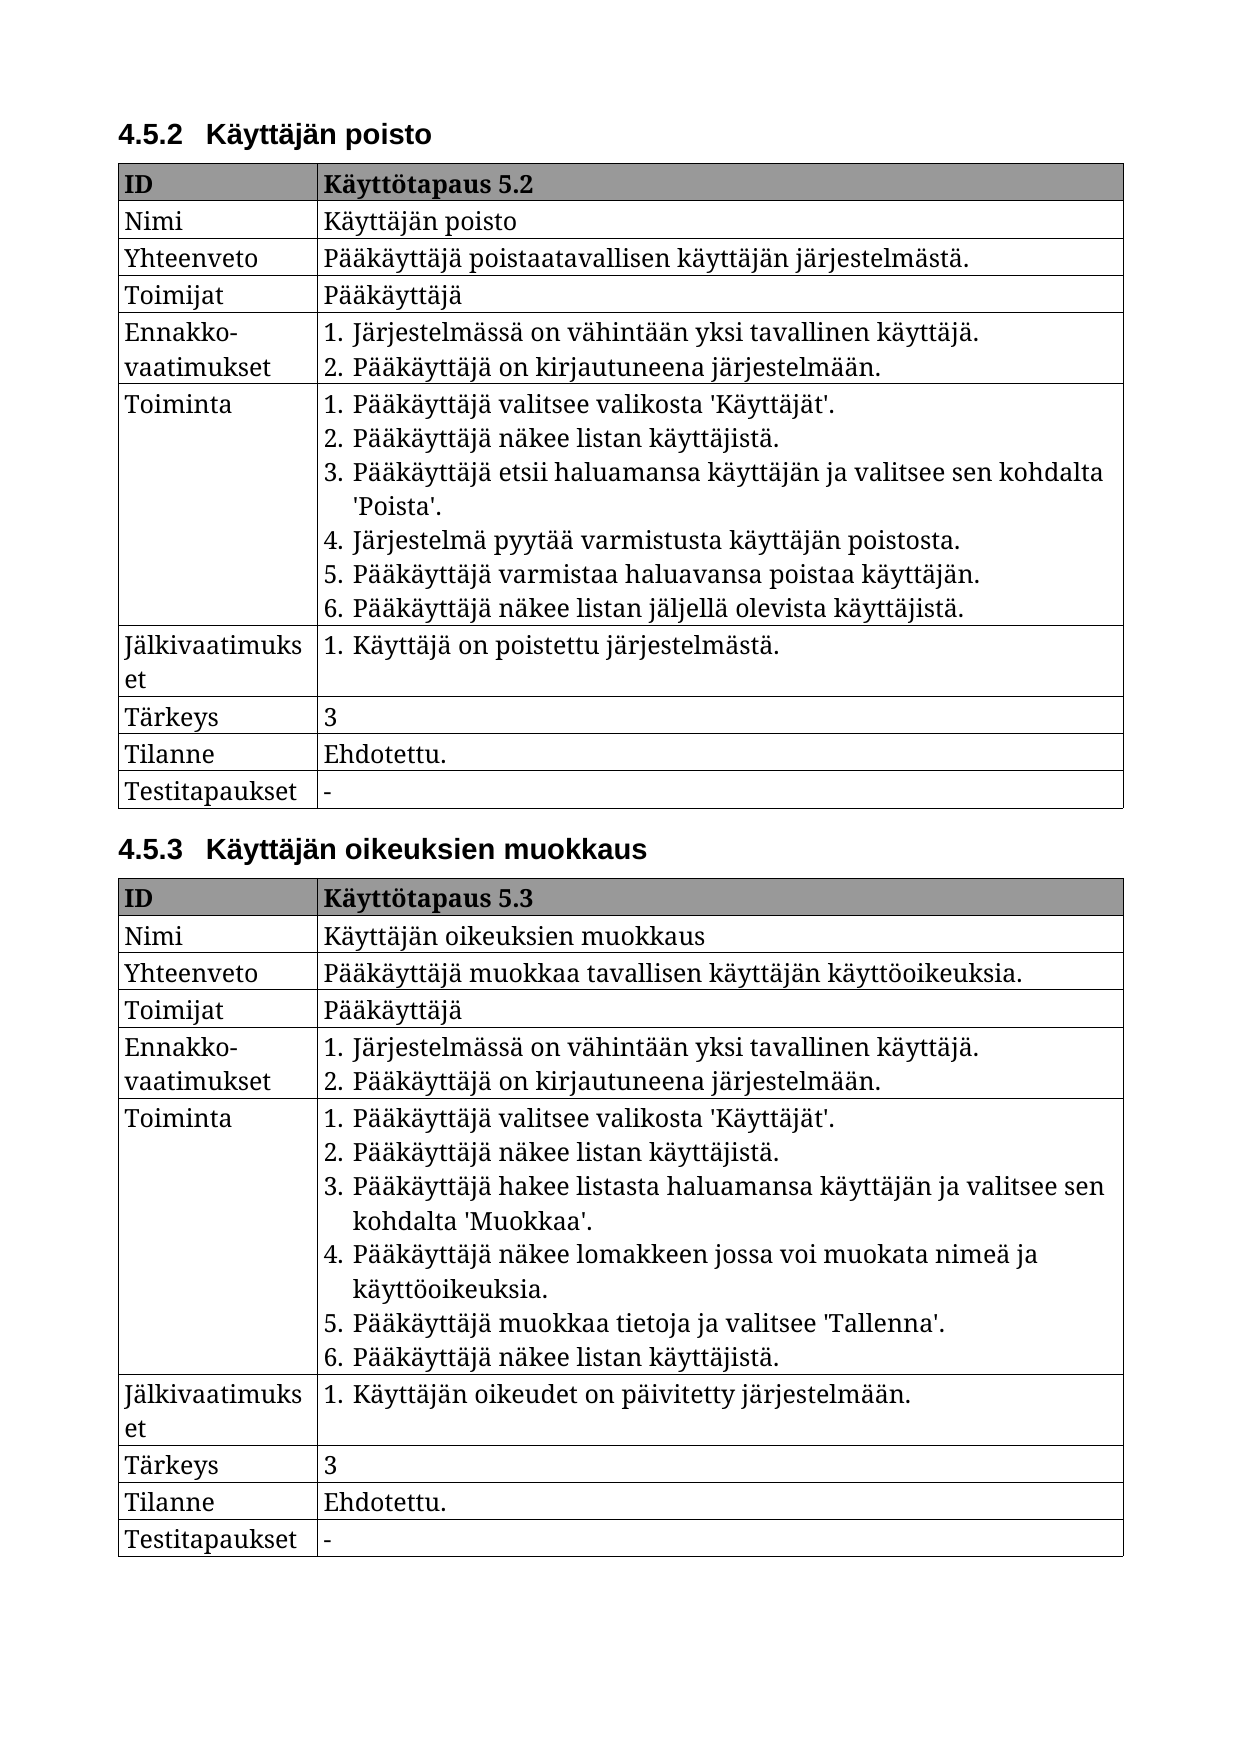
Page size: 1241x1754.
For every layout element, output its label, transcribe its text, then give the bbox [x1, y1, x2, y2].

table_cell Käyttäjä on poistettu järjestelmästä. [318, 626, 1123, 696]
table_cell Tilanne [119, 734, 317, 770]
table_cell Tärkeys [119, 1446, 317, 1482]
subtitle Käyttäjän oikeuksien muokkaus [118, 833, 1122, 865]
table_header Käyttötapaus 5.3 [318, 879, 1123, 915]
table_cell - [318, 1520, 1123, 1556]
table_cell Järjestelmässä on vähintään yksi tavallinen käyttäjä. Pääkäyttäjä on kirjautuneena järjestelmään. [318, 1028, 1123, 1098]
table_cell Ehdotettu. [318, 734, 1123, 770]
table_cell Pääkäyttäjä [318, 990, 1123, 1027]
table_cell Pääkäyttäjä valitsee valikosta 'Käyttäjät'. Pääkäyttäjä näkee listan käyttäjistä. Pääkäyttäjä etsii haluamansa käyttäjän ja valitsee sen kohdalta 'Poista'. Järjestelmä pyytää varmistusta käyttäjän poistosta. Pääkäyttäjä varmistaa haluavansa poistaa käyttäjän. Pääkäyttäjä näkee listan jäljellä olevista käyttäjistä. [318, 384, 1123, 625]
table_cell Nimi [119, 916, 317, 952]
table_cell Toiminta [119, 384, 317, 625]
table_cell Ennakko-vaatimukset [119, 313, 317, 383]
table_cell Yhteenveto [119, 239, 317, 275]
table_cell Käyttäjän oikeudet on päivitetty järjestelmään. [318, 1375, 1123, 1445]
table_cell Käyttäjän poisto [318, 201, 1123, 238]
table_cell Testitapaukset [119, 1520, 317, 1556]
table_cell Toiminta [119, 1099, 317, 1373]
table_cell Järjestelmässä on vähintään yksi tavallinen käyttäjä. Pääkäyttäjä on kirjautuneena järjestelmään. [318, 313, 1123, 383]
subtitle Käyttäjän poisto [118, 118, 1122, 151]
table_cell Testitapaukset [119, 771, 317, 808]
table_cell - [318, 771, 1123, 808]
table_cell Pääkäyttäjä valitsee valikosta 'Käyttäjät'. Pääkäyttäjä näkee listan käyttäjistä. Pääkäyttäjä hakee listasta haluamansa käyttäjän ja valitsee sen kohdalta 'Muokkaa'. Pääkäyttäjä näkee lomakkeen jossa voi muokata nimeä ja käyttöoikeuksia. Pääkäyttäjä muokkaa tietoja ja valitsee 'Tallenna'. Pääkäyttäjä näkee listan käyttäjistä. [318, 1099, 1123, 1373]
table_cell Yhteenveto [119, 953, 317, 989]
table_cell Jälkivaatimukset [119, 1375, 317, 1445]
table_cell Pääkäyttäjä [318, 276, 1123, 312]
table_cell Pääkäyttäjä muokkaa tavallisen käyttäjän käyttöoikeuksia. [318, 953, 1123, 989]
table_header ID [119, 879, 317, 915]
table_cell Pääkäyttäjä poistaatavallisen käyttäjän järjestelmästä. [318, 239, 1123, 275]
table_cell Toimijat [119, 276, 317, 312]
table_cell 3 [318, 697, 1123, 733]
table_cell Tärkeys [119, 697, 317, 733]
table_cell Ehdotettu. [318, 1483, 1123, 1519]
table_cell 3 [318, 1446, 1123, 1482]
table_cell Tilanne [119, 1483, 317, 1519]
table_header Käyttötapaus 5.2 [318, 164, 1123, 200]
table_cell Ennakko-vaatimukset [119, 1028, 317, 1098]
table_cell Jälkivaatimukset [119, 626, 317, 696]
table_cell Käyttäjän oikeuksien muokkaus [318, 916, 1123, 952]
table_header ID [119, 164, 317, 200]
table_cell Nimi [119, 201, 317, 238]
table_cell Toimijat [119, 990, 317, 1027]
